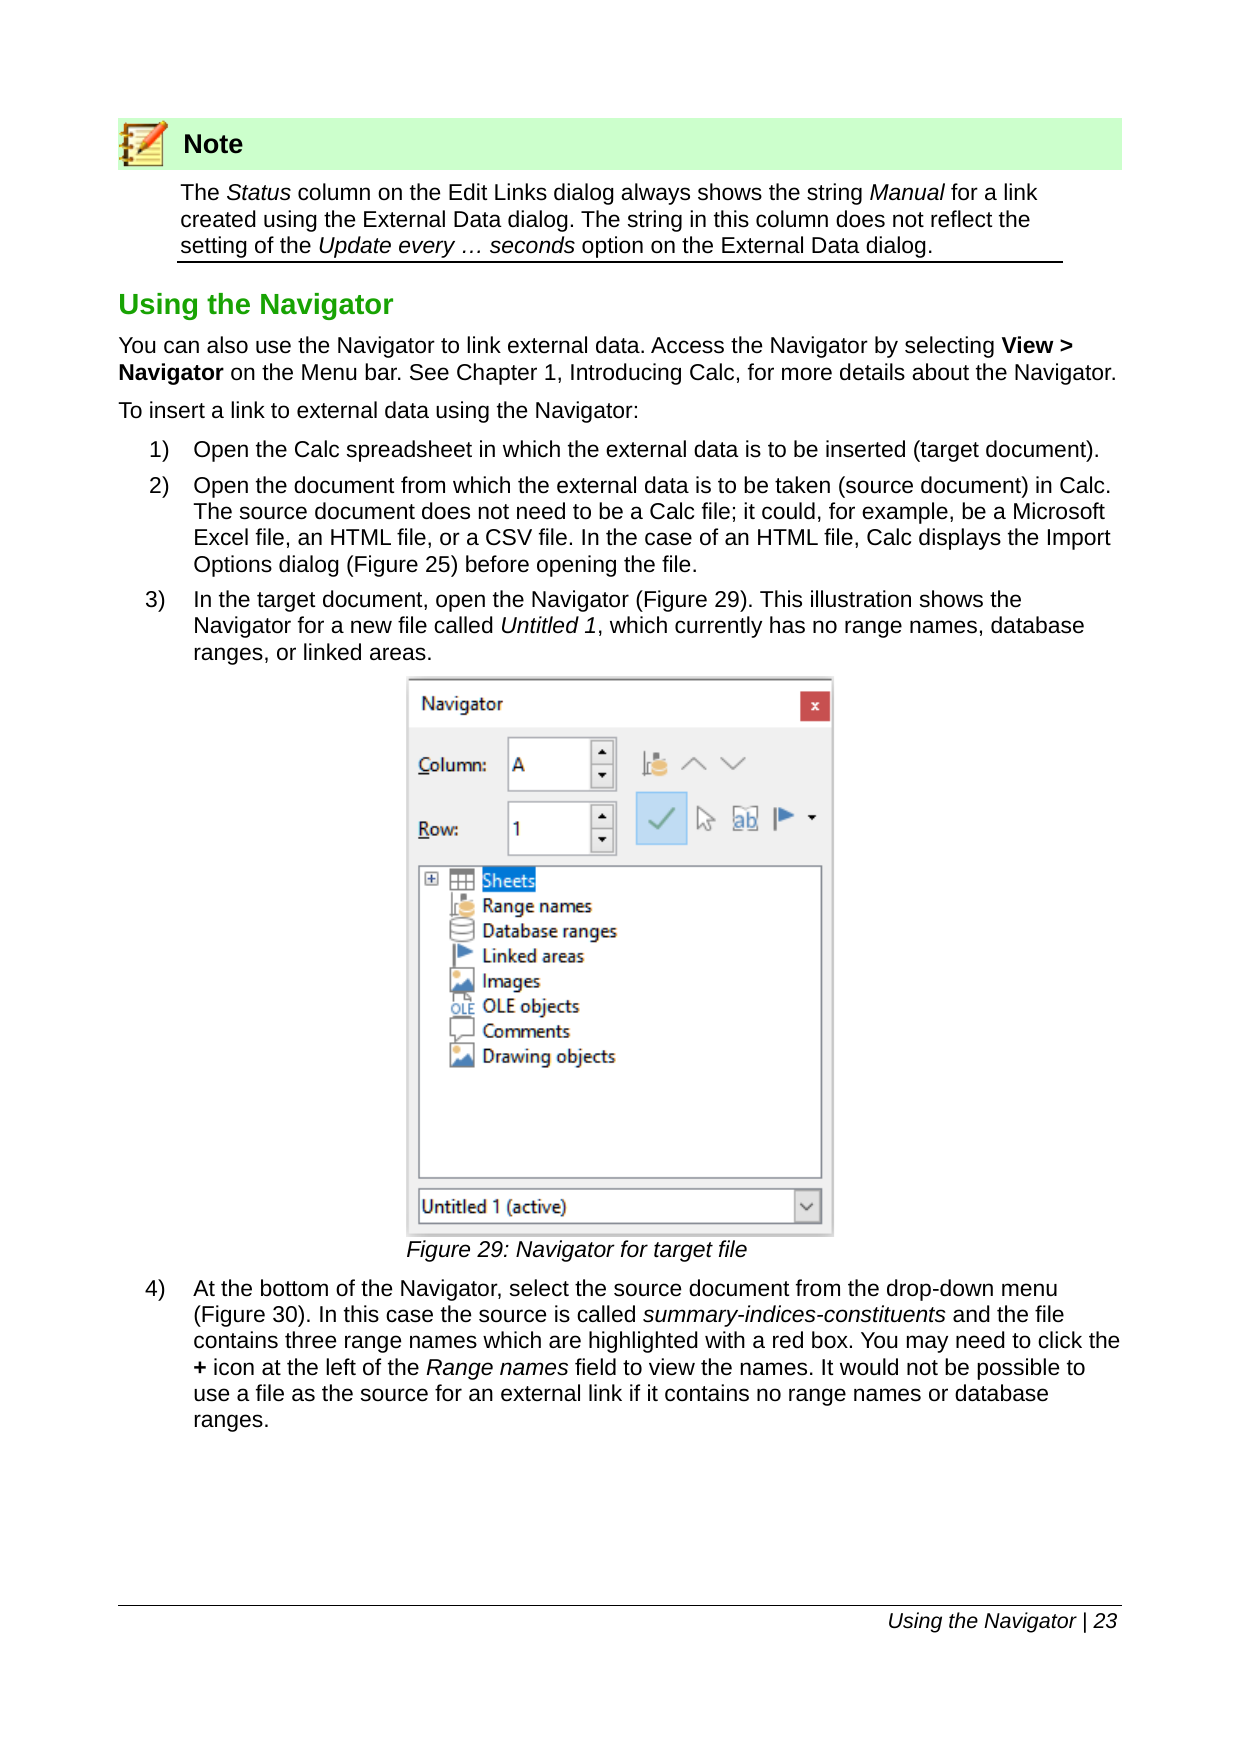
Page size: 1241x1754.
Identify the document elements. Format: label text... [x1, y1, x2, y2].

list At the bottom of the Navigator, select the source document from the drop-down menu (Figure 30). In this case the source is called summary-indices-constituents and the file contains three range names which are highlighted with a red box. You may need to click the + icon at the left of the Range names field to view the names. It would not be possible to use a file as the source for an external link if it contains no range names or database ranges. [165, 1274, 1122, 1433]
list In the target document, open the Navigator (Figure 29). This illustration shows the Navigator for a new file called Untitled 1, which currently has no range names, database ranges, or linked areas. [165, 586, 1122, 665]
text To insert a link to external data using the Navigator: [118, 397, 1122, 424]
subtitle Note [118, 118, 1122, 170]
list Open the Calc spreadsheet in which the external data is to be inserted (target document). [169, 436, 1122, 463]
picture [406, 676, 835, 1237]
picture [119, 119, 170, 170]
list Open the document from which the external data is to be taken (source document) in Calc. The source document does not need to be a Calc file; it could, for example, be a Microsoft Excel file, an HTML file, or a CSV file. In the case of an HTML file, Calc displays the Import Options dialog (Figure 25) before opening the file. [169, 472, 1122, 577]
subtitle Using the Navigator [118, 287, 1122, 321]
text You can also use the Navigator to link external data. Access the Navigator by selecting View > Navigator on the Menu bar. See Chapter 1, Introducing Calc, for more details about the Navigator. [118, 332, 1122, 385]
text Figure 29: Navigator for target file [406, 1237, 834, 1262]
text The Status column on the Edit Links dialog always shows the string Manual for a link created using the External Data dialog. The string in this column does not reflect the setting of the Update every … seconds option on the External Data dialog. [177, 176, 1063, 261]
